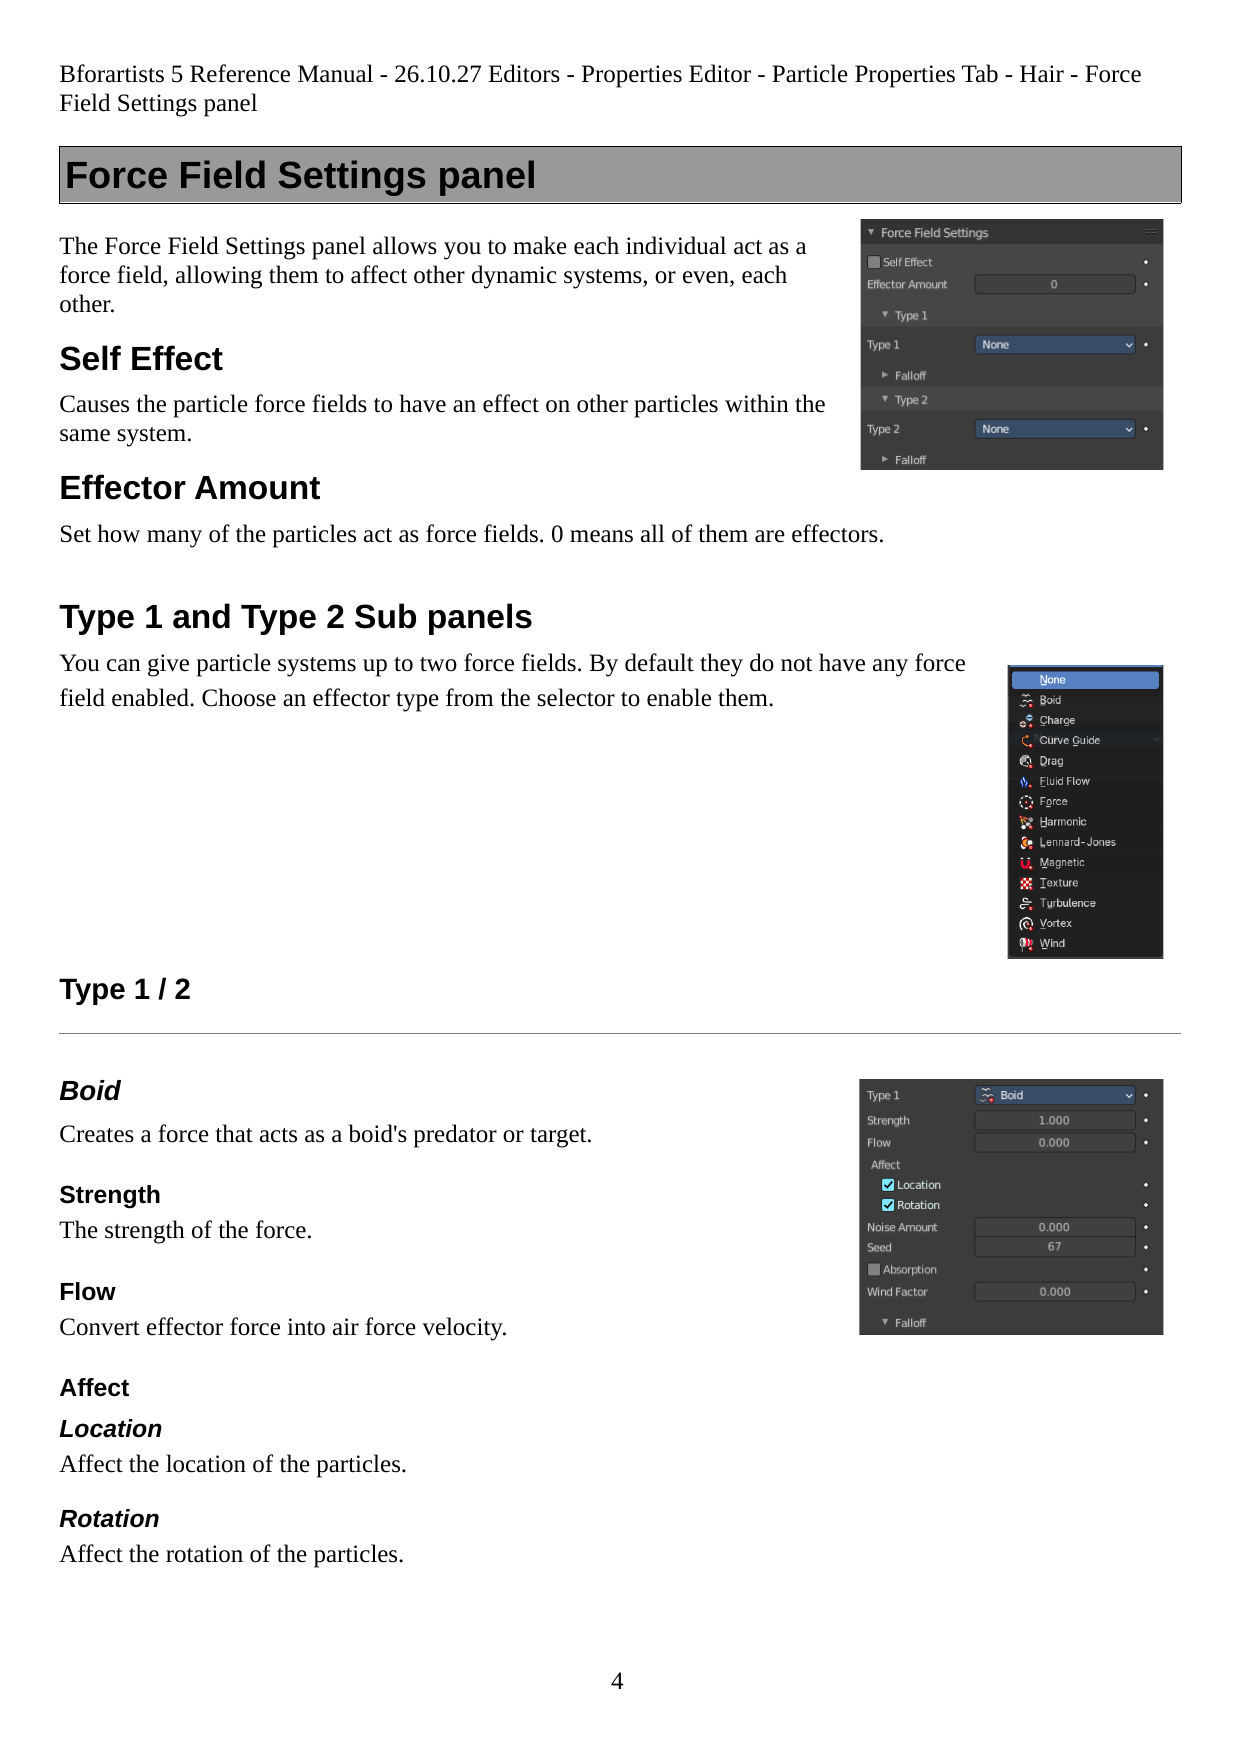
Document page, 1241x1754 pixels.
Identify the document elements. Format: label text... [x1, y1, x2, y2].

picture [860, 219, 1164, 470]
subtitle Flow [59, 1277, 859, 1305]
subtitle [1164, 1277, 1181, 1305]
subtitle Affect [59, 1373, 1181, 1402]
text Creates a force that acts as a boid's predator or target. [59, 1119, 859, 1148]
subtitle Type 1 and Type 2 Sub panels [59, 597, 1181, 636]
subtitle Strength [59, 1181, 859, 1209]
text The strength of the force. [59, 1215, 859, 1244]
subtitle Effector Amount [59, 468, 1181, 507]
subtitle [1164, 338, 1181, 377]
text Affect the location of the particles. [59, 1449, 1181, 1478]
subtitle [1164, 1181, 1181, 1209]
subtitle Location [59, 1414, 1181, 1443]
text Convert effector force into air force velocity. [59, 1312, 1181, 1340]
subtitle Rotation [59, 1504, 1181, 1533]
subtitle Boid [59, 1074, 1181, 1106]
text The Force Field Settings panel allows you to make each individual act as a force field, allowing them to affect other dynamic systems, or even, each other. [59, 231, 860, 318]
text You can give particle systems up to two force fields. By default they do not have any force field enabled. Choose an effector type from the selector to enable them. [59, 648, 1181, 712]
subtitle Type 1 / 2 [59, 972, 1181, 1005]
text Affect the rotation of the particles. [59, 1539, 1181, 1568]
text Causes the particle force fields to have an effect on other particles within the same system. [59, 389, 860, 447]
picture [1007, 665, 1164, 959]
picture [859, 1079, 1164, 1335]
text Set how many of the particles act as force fields. 0 means all of them are effectors. [59, 519, 1181, 548]
table_header Force Field Settings panel [60, 147, 1181, 202]
subtitle Self Effect [59, 338, 860, 377]
